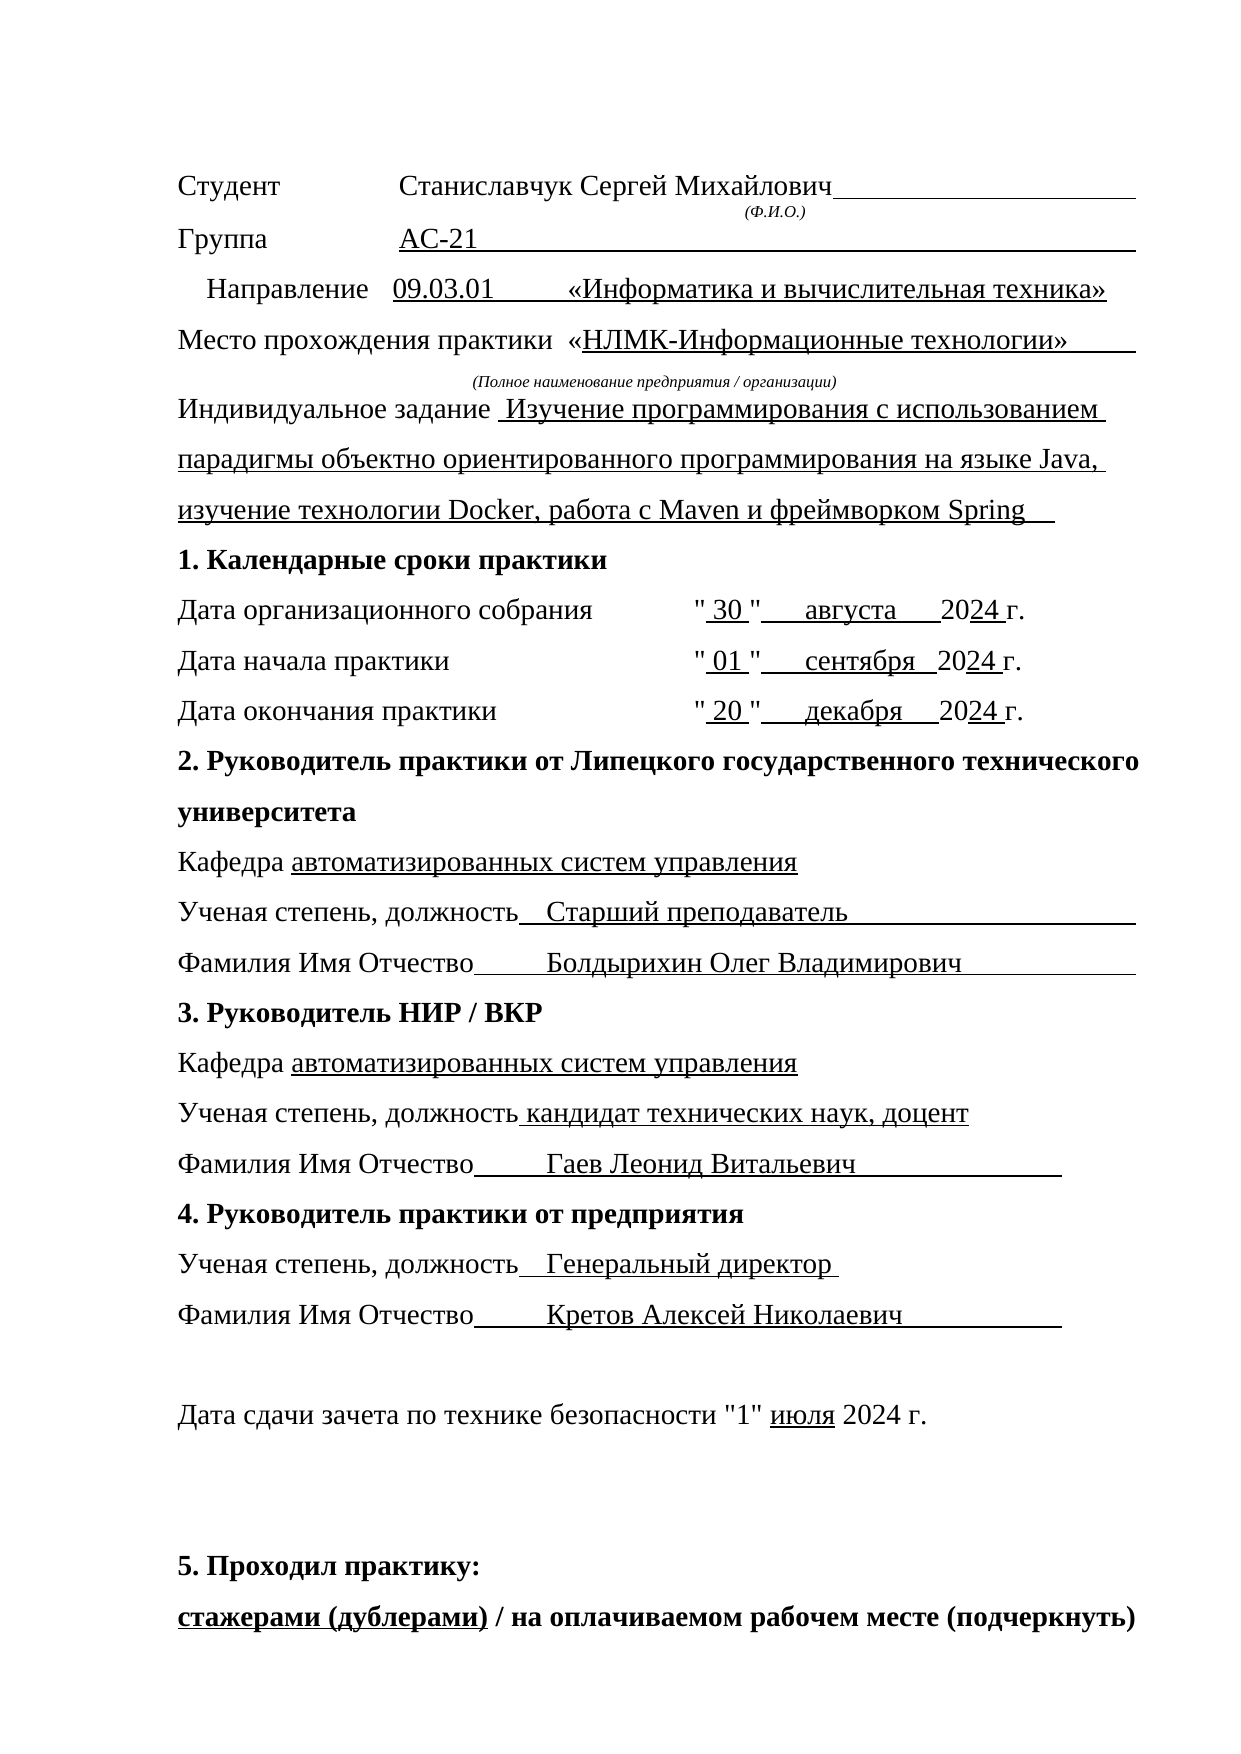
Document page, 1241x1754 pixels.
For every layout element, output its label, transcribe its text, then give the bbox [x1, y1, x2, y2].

text (Полное наименование предприятия / организации) [472, 372, 1152, 391]
text 2. Руководитель практики от Липецкого государственного технического университета [177, 743, 1152, 827]
text Направление 09.03.01 «Информатика и вычислительная техника» [206, 271, 1113, 305]
text Кафедра автоматизированных систем управления [177, 1045, 1152, 1079]
text Ученая степень, должность кандидат технических наук, доцент [177, 1096, 1152, 1129]
text Место прохождения практики «НЛМК-Информационные технологии» [177, 322, 1152, 355]
text Фамилия Имя Отчество Кретов Алексей Николаевич [177, 1297, 1152, 1330]
text Группа АС-21 [177, 221, 1152, 255]
text Студент Станиславчук Сергей Михайлович [177, 168, 1152, 202]
text изучение технологии Docker, работа с Maven и фреймворком Spring [177, 492, 1152, 525]
text стажерами (дублерами) / на оплачиваемом рабочем месте (подчеркнуть) [177, 1599, 1152, 1632]
text Дата начала практики " 01 " сентября 2024 г. [177, 643, 1152, 676]
text Дата окончания практики " 20 " декабря 2024 г. [177, 693, 1152, 727]
text 4. Руководитель практики от предприятия [177, 1196, 1152, 1230]
text парадигмы объектно ориентированного программирования на языке Java, [177, 442, 1152, 475]
text Фамилия Имя Отчество Болдырихин Олег Владимирович [177, 945, 1152, 978]
list 3. Руководитель НИР / ВКР [177, 995, 1152, 1028]
text Дата организационного собрания " 30 " августа 2024 г. [177, 592, 1152, 626]
text Индивидуальное задание Изучение программирования с использованием [177, 391, 1152, 425]
text 5. Проходил практику: [177, 1548, 1152, 1582]
text Кафедра автоматизированных систем управления [177, 844, 1152, 878]
list 1. Календарные сроки практики [177, 542, 1152, 576]
text Ученая степень, должность Генеральный директор [177, 1247, 1152, 1280]
text Фамилия Имя Отчество Гаев Леонид Витальевич [177, 1146, 1152, 1179]
text Дата сдачи зачета по технике безопасности "1" июля 2024 г. [177, 1397, 1152, 1431]
text (Ф.И.О.) [325, 202, 1152, 221]
text Ученая степень, должность Старший преподаватель [177, 894, 1152, 928]
